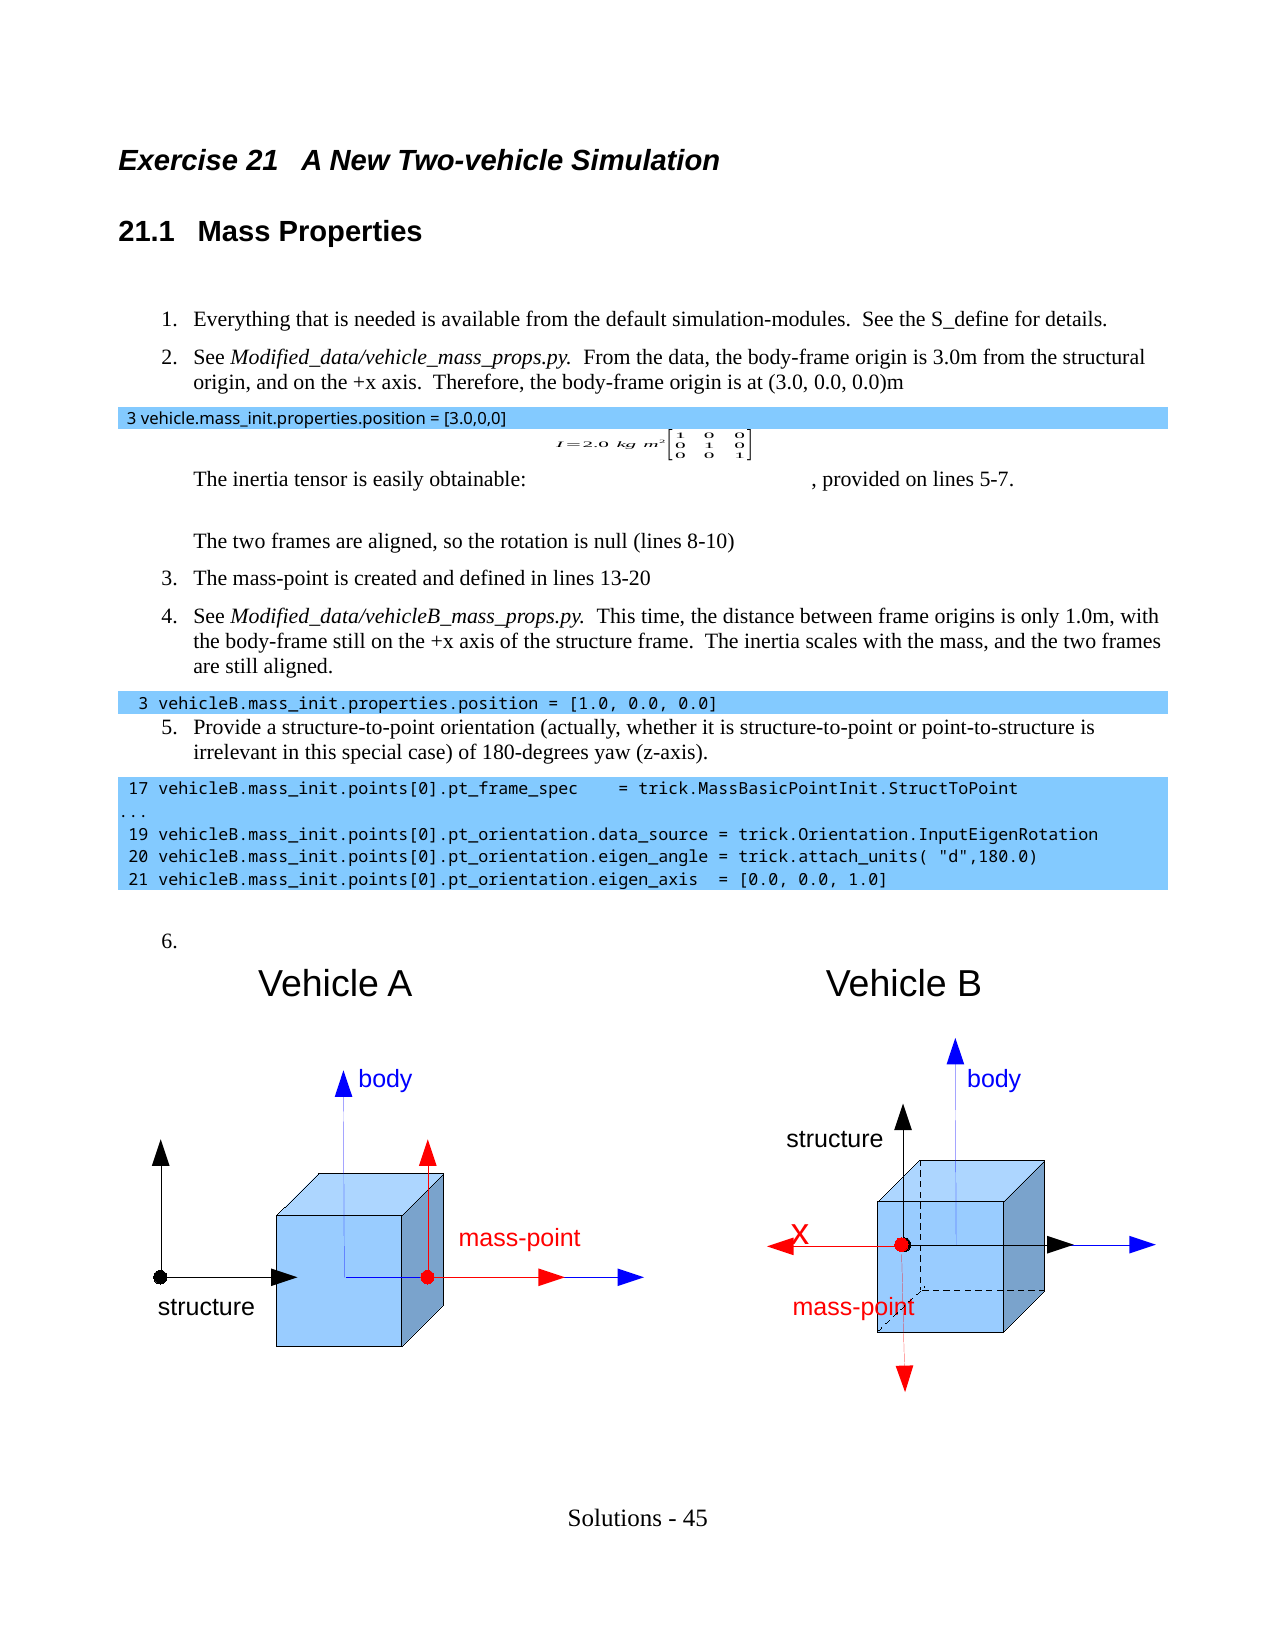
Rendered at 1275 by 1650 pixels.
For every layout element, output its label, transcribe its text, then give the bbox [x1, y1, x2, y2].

list See Modified_data/vehicle_mass_props.py. From the data, the body-frame origin is 3.0m from the structural origin, and on the +x axis. Therefore, the body-frame origin is at (3.0, 0.0, 0.0)m [156, 344, 1168, 394]
list The mass-point is created and defined in lines 13-20 [156, 565, 1168, 591]
list Provide a structure-to-point orientation (actually, whether it is structure-to-point or point-to-structure is irrelevant in this special case) of 180-degrees yaw (z-axis). [156, 714, 1168, 764]
subtitle A New Two-vehicle Simulation [118, 143, 1168, 177]
text 20 vehicleB.mass_init.points[0].pt_orientation.eigen_angle = trick.attach_units( "d",180.0) [118, 845, 1168, 868]
text 3 vehicleB.mass_init.properties.position = [1.0, 0.0, 0.0] [118, 691, 1168, 714]
text 3 vehicle.mass_init.properties.position = [3.0,0,0] [118, 407, 1168, 429]
text 17 vehicleB.mass_init.points[0].pt_frame_spec = trick.MassBasicPointInit.StructToPoint [118, 777, 1168, 799]
text 21 vehicleB.mass_init.points[0].pt_orientation.eigen_axis = [0.0, 0.0, 1.0] [118, 868, 1168, 890]
text ... [118, 799, 1168, 822]
list Everything that is needed is available from the default simulation-modules. See the S_define for details. [156, 306, 1168, 331]
subtitle Mass Properties [118, 214, 1168, 248]
list See Modified_data/vehicleB_mass_props.py. This time, the distance between frame origins is only 1.0m, with the body-frame still on the +x axis of the structure frame. The inertia scales with the mass, and the two frames are still aligned. [156, 603, 1168, 679]
list The inertia tensor is easily obtainable: , provided on lines 5-7. The two frames are aligned, so the rotation is null (lines 8-10) [156, 429, 1168, 553]
text 19 vehicleB.mass_init.points[0].pt_orientation.data_source = trick.Orientation.InputEigenRotation [118, 822, 1168, 845]
